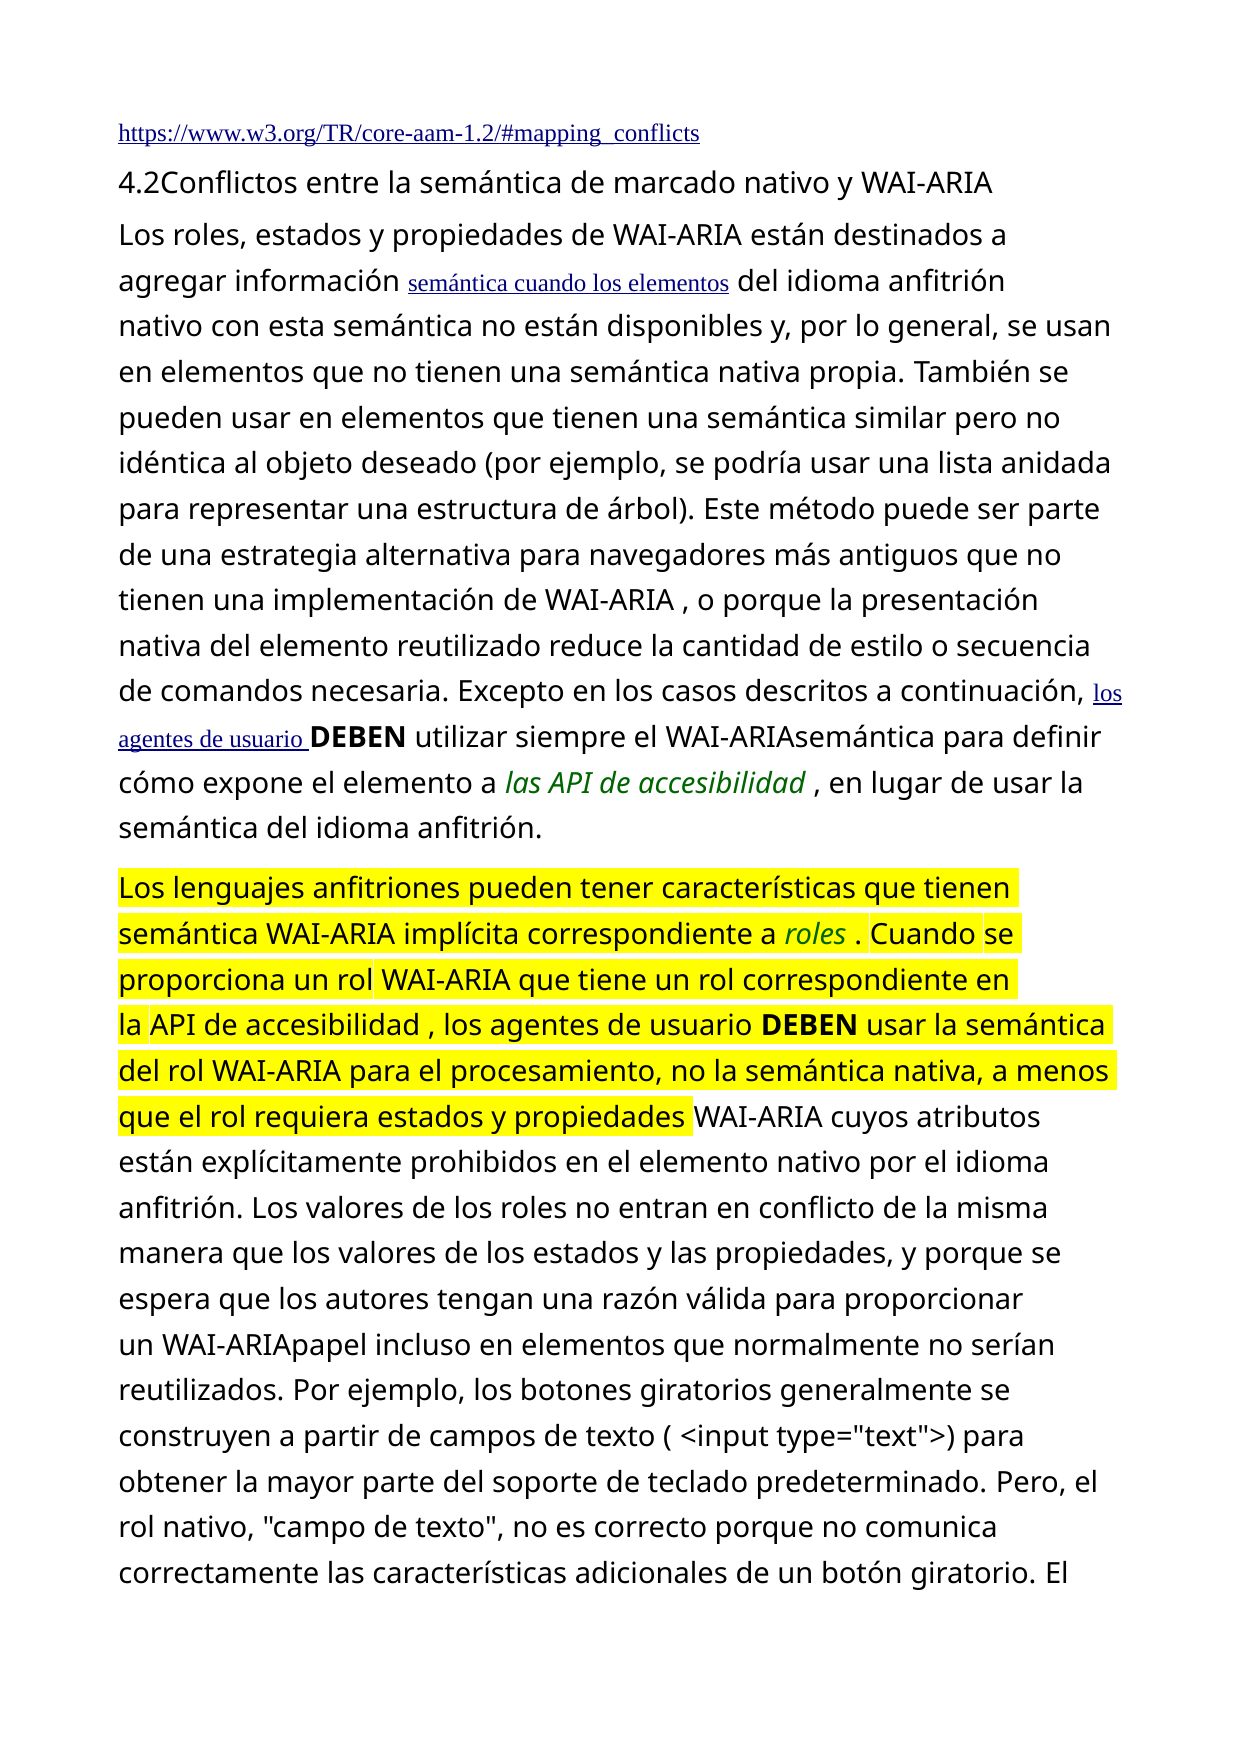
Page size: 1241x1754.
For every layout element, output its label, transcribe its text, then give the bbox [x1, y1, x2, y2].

subtitle 4.2Conflictos entre la semántica de marcado nativo y WAI-ARIA [118, 161, 1122, 202]
text Los lenguajes anfitriones pueden tener características que tienen semántica WAI-ARIA implícita correspondiente a roles . Cuando se proporciona un rol WAI-ARIA que tiene un rol correspondiente en la API de accesibilidad , los agentes de usuario DEBEN usar la semántica del rol WAI-ARIA para el procesamiento, no la semántica nativa, a menos que el rol requiera estados y propiedades WAI-ARIA cuyos atributos están explícitamente prohibidos en el elemento nativo por el idioma anfitrión. Los valores de los roles no entran en conflicto de la misma manera que los valores de los estados y las propiedades, y porque se espera que los autores tengan una razón válida para proporcionar un WAI-ARIApapel incluso en elementos que normalmente no serían reutilizados. Por ejemplo, los botones giratorios generalmente se construyen a partir de campos de texto ( <input type="text">) para obtener la mayor parte del soporte de teclado predeterminado. Pero, el rol nativo, "campo de texto", no es correcto porque no comunica correctamente las características adicionales de un botón giratorio. El [118, 868, 1122, 1592]
text https://www.w3.org/TR/core-aam-1.2/#mapping_conflicts [118, 118, 1122, 147]
text Los roles, estados y propiedades de WAI-ARIA están destinados a agregar información semántica cuando los elementos del idioma anfitrión nativo con esta semántica no están disponibles y, por lo general, se usan en elementos que no tienen una semántica nativa propia. También se pueden usar en elementos que tienen una semántica similar pero no idéntica al objeto deseado (por ejemplo, se podría usar una lista anidada para representar una estructura de árbol). Este método puede ser parte de una estrategia alternativa para navegadores más antiguos que no tienen una implementación de WAI-ARIA , o porque la presentación nativa del elemento reutilizado reduce la cantidad de estilo o secuencia de comandos necesaria. Excepto en los casos descritos a continuación, los agentes de usuario DEBEN utilizar siempre el WAI-ARIAsemántica para definir cómo expone el elemento a las API de accesibilidad , en lugar de usar la semántica del idioma anfitrión. [118, 214, 1122, 847]
